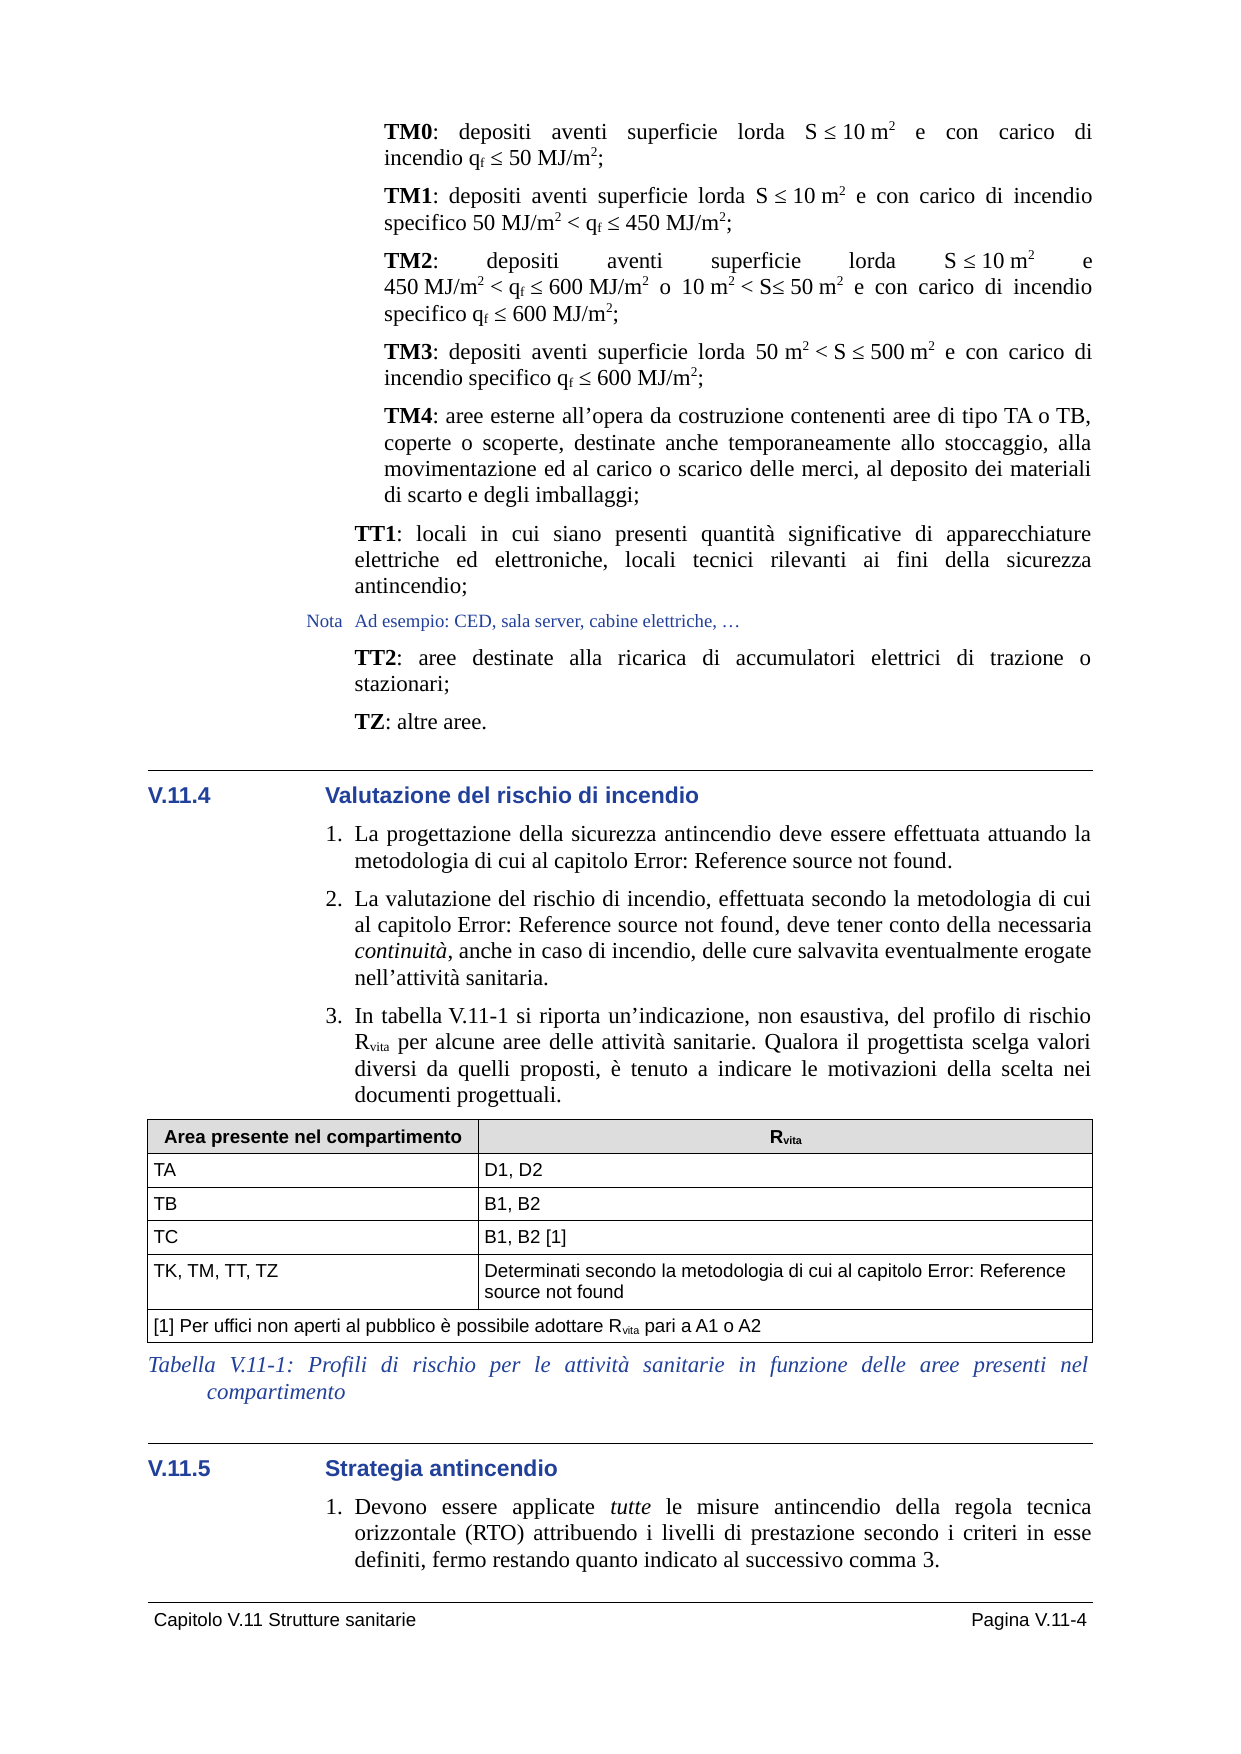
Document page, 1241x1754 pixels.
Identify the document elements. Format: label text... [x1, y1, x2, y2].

list La progettazione della sicurezza antincendio deve essere effettuata attuando la metodologia di cui al capitolo Errore: sorgente del riferimento non trovata. [342, 820, 1093, 873]
table_cell D1, D2 [479, 1154, 1092, 1186]
subtitle Strategia antincendio [148, 1444, 1093, 1481]
table_header Area presente nel compartimento [148, 1120, 478, 1153]
table_cell B1, B2 [1] [479, 1221, 1092, 1253]
list TM3: depositi aventi superficie lorda 50 m2 < S ≤ 500 m2 e con carico di incendio specifico qf ≤ 600 MJ/m2; [372, 338, 1093, 391]
text Tabella V.11-1: Profili di rischio per le attività sanitarie in funzione delle aree presenti nel compartimento [148, 1351, 1093, 1404]
list In tabella V.11-1 si riporta un’indicazione, non esaustiva, del profilo di rischio Rvita per alcune aree delle attività sanitarie. Qualora il progettista scelga valori diversi da quelli proposti, è tenuto a indicare le motivazioni della scelta nei documenti progettuali. [342, 1002, 1093, 1107]
table_cell TC [148, 1221, 478, 1253]
list TM1: depositi aventi superficie lorda S ≤ 10 m2 e con carico di incendio specifico 50 MJ/m2 < qf ≤ 450 MJ/m2; [372, 183, 1093, 235]
table_cell TB [148, 1188, 478, 1220]
list TT1: locali in cui siano presenti quantità significative di apparecchiature elettriche ed elettroniche, locali tecnici rilevanti ai fini della sicurezza antincendio; [342, 519, 1093, 599]
list Ad esempio: CED, sala server, cabine elettriche, … [342, 610, 1093, 632]
list Devono essere applicate tutte le misure antincendio della regola tecnica orizzontale (RTO) attribuendo i livelli di prestazione secondo i criteri in esse definiti, fermo restando quanto indicato al successivo comma 3. [342, 1493, 1093, 1572]
table_cell TA [148, 1154, 478, 1186]
list La valutazione del rischio di incendio, effettuata secondo la metodologia di cui al capitolo Errore: sorgente del riferimento non trovata, deve tener conto della necessaria continuità, anche in caso di incendio, delle cure salvavita eventualmente erogate nell’attività sanitaria. [342, 885, 1093, 990]
table_cell [1] Per uffici non aperti al pubblico è possibile adottare Rvita pari a A1 o A2 [148, 1310, 1092, 1342]
list TM4: aree esterne all’opera da costruzione contenenti aree di tipo TA o TB, coperte o scoperte, destinate anche temporaneamente allo stoccaggio, alla movimentazione ed al carico o scarico delle merci, al deposito dei materiali di scarto e degli imballaggi; [372, 402, 1093, 508]
table_cell Determinati secondo la metodologia di cui al capitolo Errore: sorgente del riferimento non trovata [479, 1255, 1092, 1308]
list TM0: depositi aventi superficie lorda S ≤ 10 m2 e con carico di incendio qf ≤ 50 MJ/m2; [372, 118, 1093, 171]
subtitle Valutazione del rischio di incendio [148, 771, 1093, 809]
table_header Rvita [479, 1120, 1092, 1153]
table_cell B1, B2 [479, 1188, 1092, 1220]
list TT2: aree destinate alla ricarica di accumulatori elettrici di trazione o stazionari; [342, 644, 1093, 696]
list TZ: altre aree. [342, 708, 1093, 734]
table_cell TK, TM, TT, TZ [148, 1255, 478, 1308]
list TM2: depositi aventi superficie lorda S ≤ 10 m2 e 450 MJ/m2 < qf ≤ 600 MJ/m2 o 10 m2 < S≤ 50 m2 e con carico di incendio specifico qf ≤ 600 MJ/m2; [372, 247, 1093, 326]
